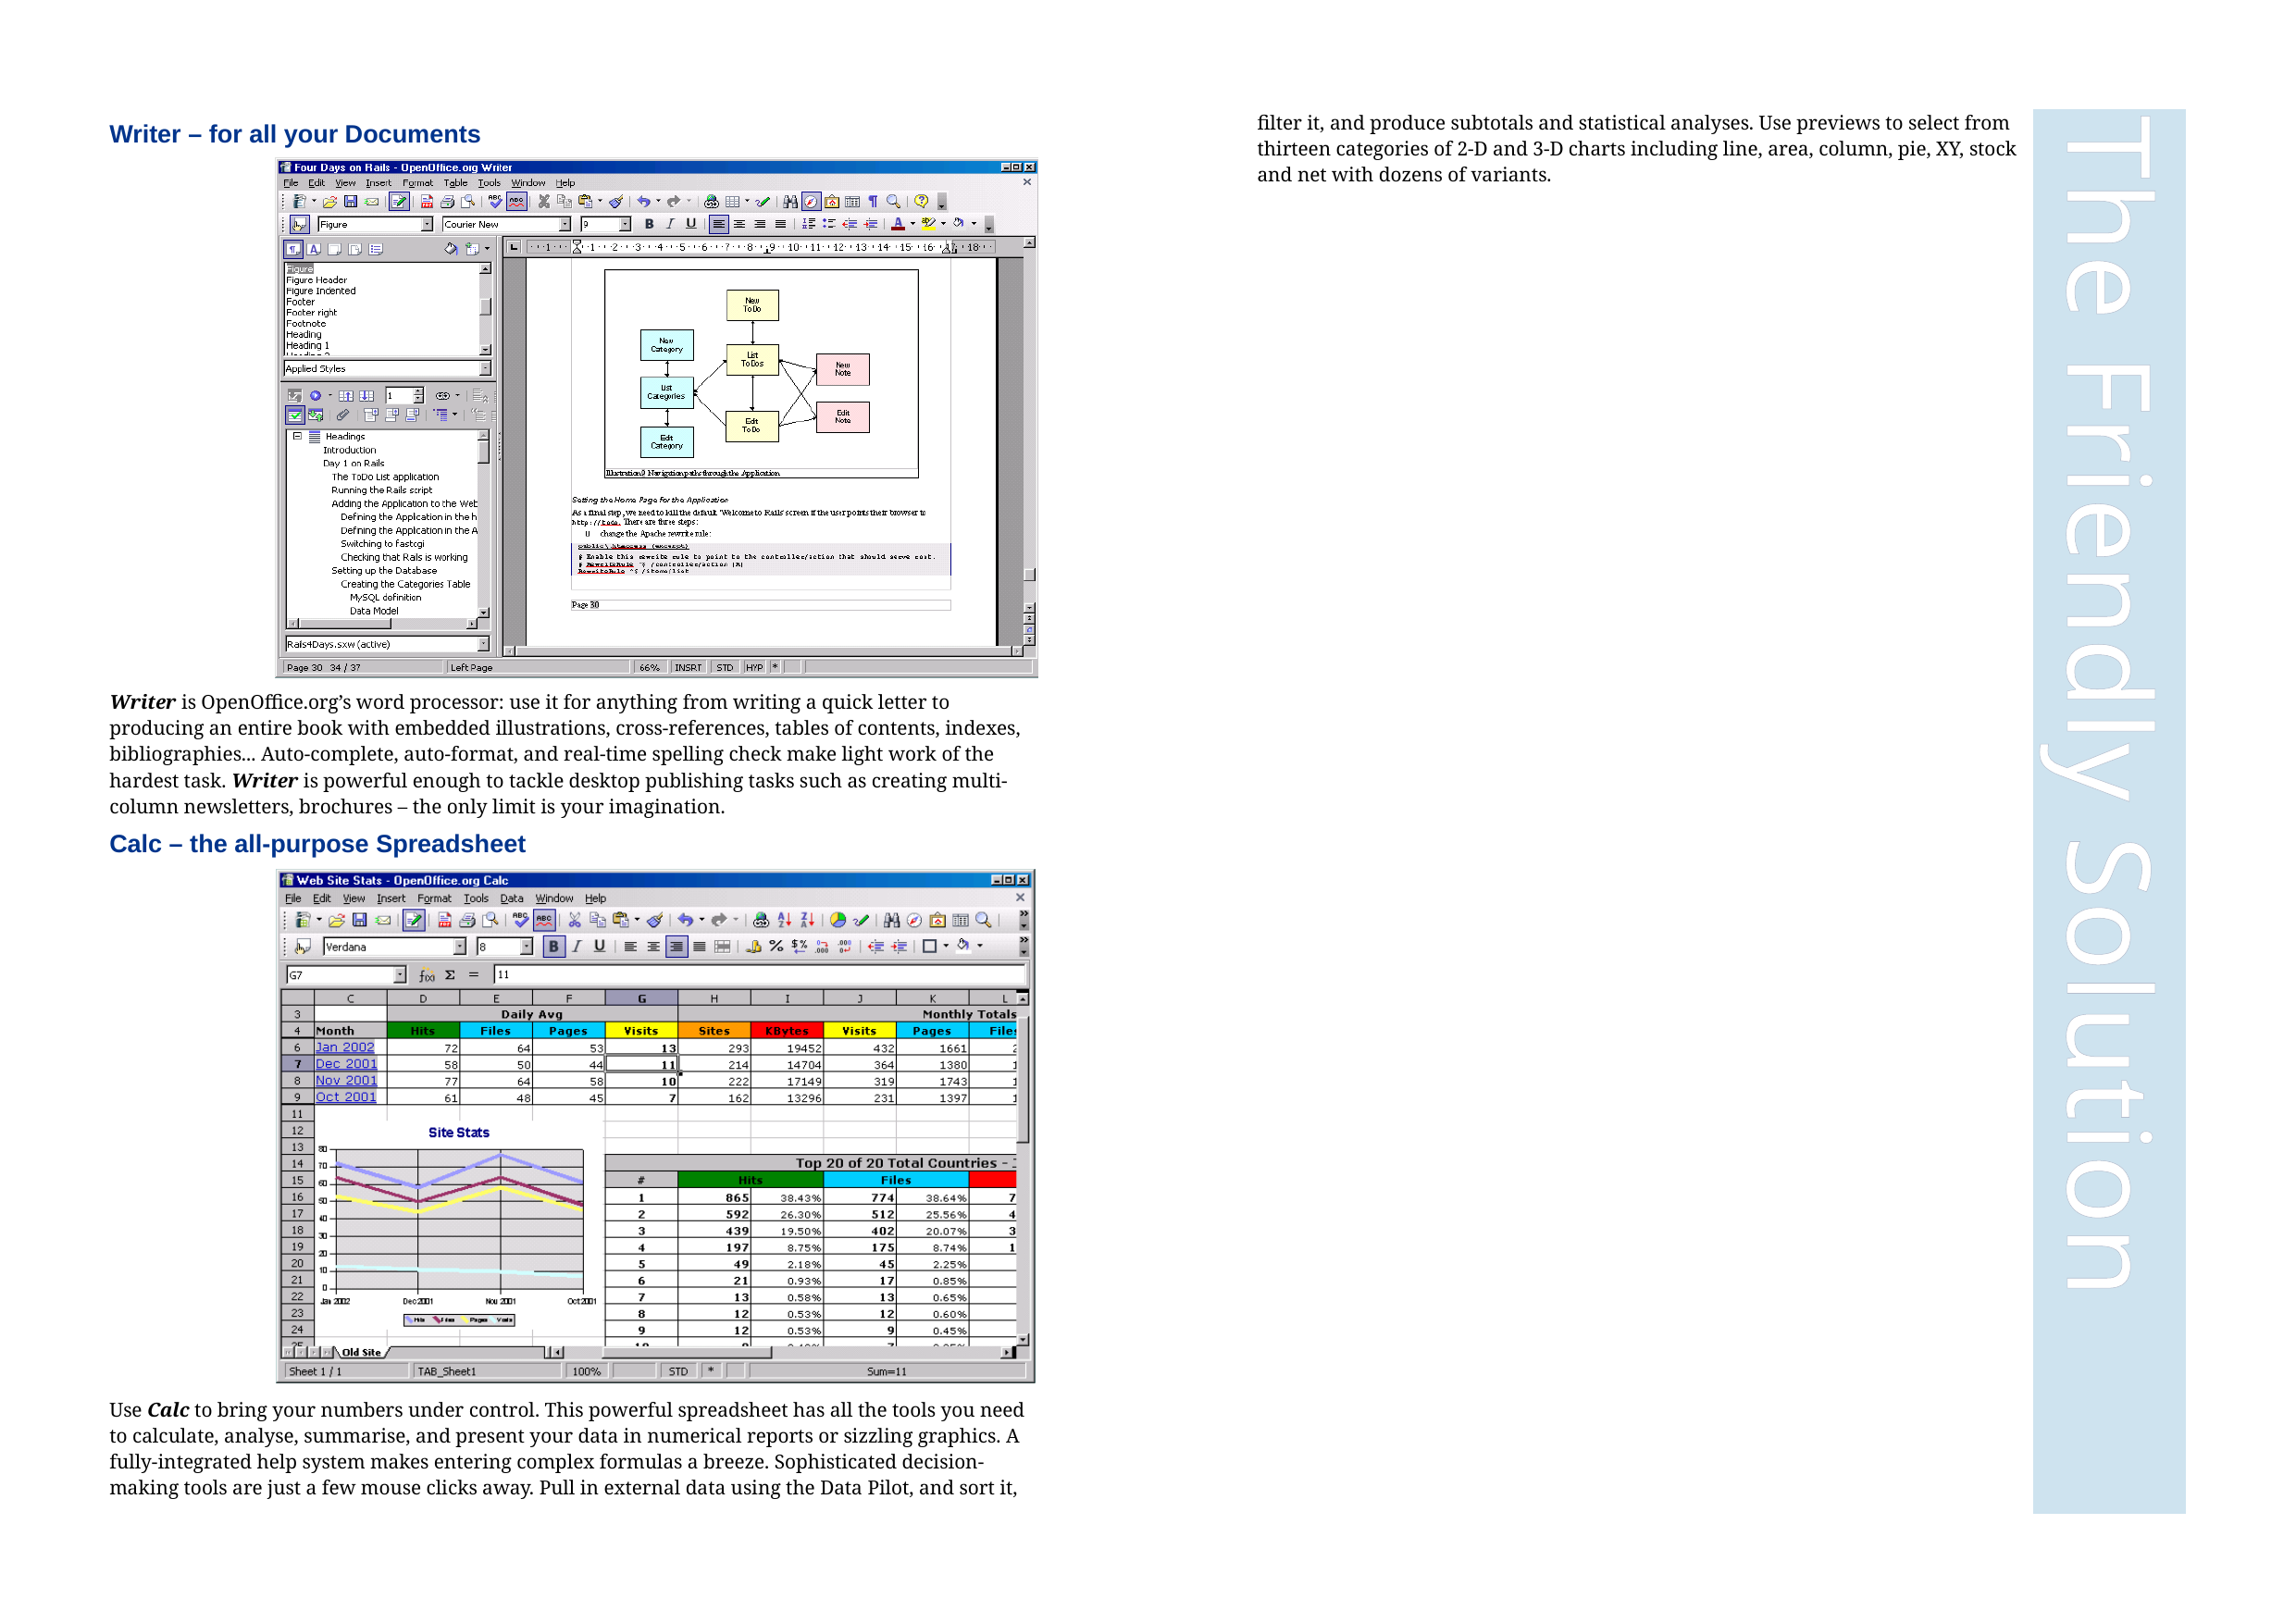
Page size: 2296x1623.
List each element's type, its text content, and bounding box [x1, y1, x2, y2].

text Use Calc to bring your numbers under control. This powerful spreadsheet has all the tools you need to calculate, analyse, summarise, and present your data in numerical reports or sizzling graphics. A fully-integrated help system makes entering complex formulas a breeze. Sophisticated decision-making tools are just a few mouse clicks away. Pull in external data using the Data Pilot, and sort it, filter it, and produce subtotals and statistical analyses. Use previews to select from thirteen categories of 2-D and 3-D charts including line, area, column, pie, XY, stock and net with dozens of variants. [1257, 109, 2033, 188]
subtitle Writer – for all your Documents [109, 120, 1038, 148]
text The Friendly Solution [2033, 115, 2186, 1297]
text Writer is OpenOffice.org’s word processor: use it for anything from writing a quick letter to producing an entire book with embedded illustrations, cross-references, tables of contents, indexes, bibliographies... Auto-complete, auto-format, and real-time spelling check make light work of the hardest task. Writer is powerful enough to tackle desktop publishing tasks such as creating multi-column newsletters, brochures – the only limit is your imagination. [109, 159, 1038, 819]
subtitle Calc – the all-purpose Spreadsheet [109, 830, 1038, 858]
text Use Calc to bring your numbers under control. This powerful spreadsheet has all the tools you need to calculate, analyse, summarise, and present your data in numerical reports or sizzling graphics. A fully-integrated help system makes entering complex formulas a breeze. Sophisticated decision-making tools are just a few mouse clicks away. Pull in external data using the Data Pilot, and sort it, filter it, and produce subtotals and statistical analyses. Use previews to select from thirteen categories of 2-D and 3-D charts including line, area, column, pie, XY, stock and net with dozens of variants. [109, 869, 1038, 1501]
picture [273, 867, 1038, 1385]
picture [273, 155, 1038, 678]
